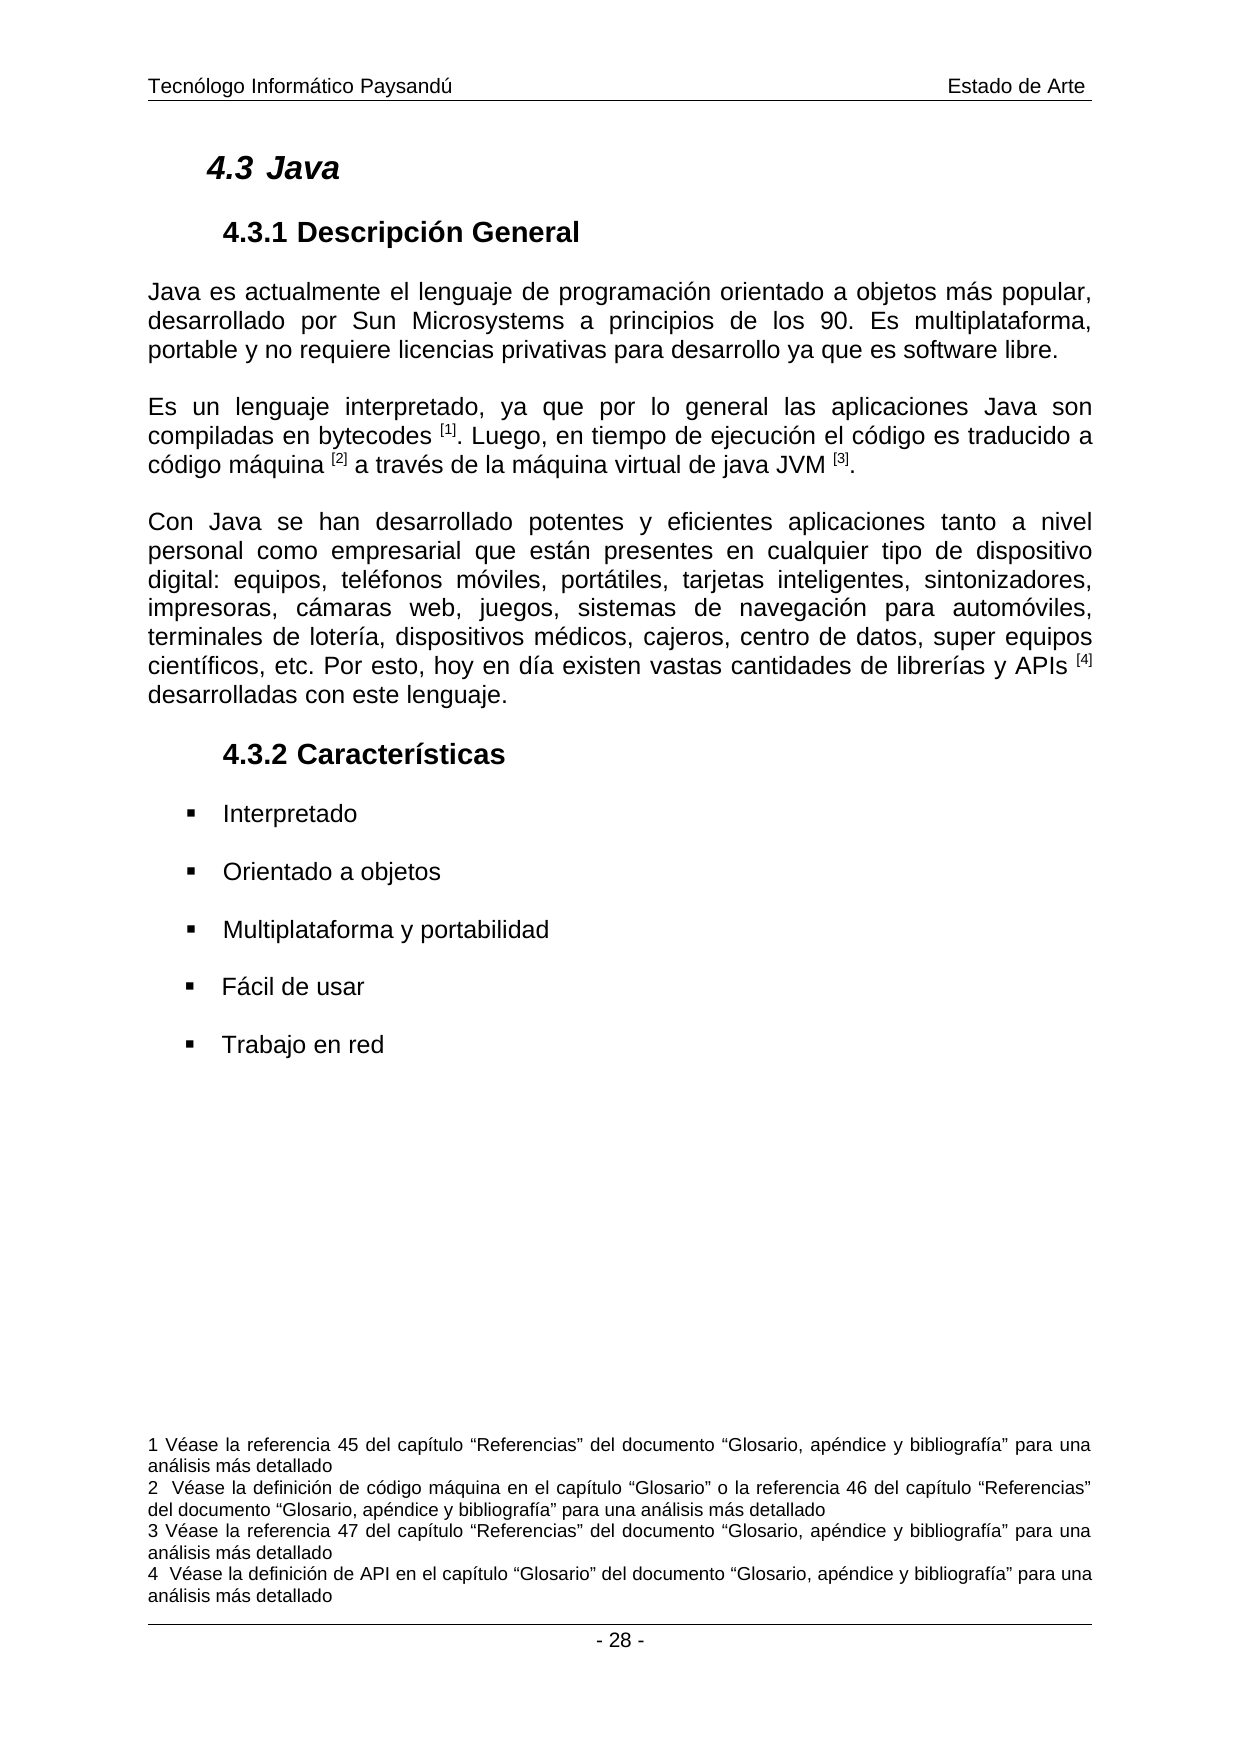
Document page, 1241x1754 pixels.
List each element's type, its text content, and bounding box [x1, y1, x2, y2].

text Véase la referencia 45 del capítulo “Referencias” del documento “Glosario, apéndice y bibliografía” para una análisis más detallado [148, 1434, 1092, 1477]
text Java es actualmente el lenguaje de programación orientado a objetos más popular, desarrollado por Sun Microsystems a principios de los 90. Es multiplataforma, portable y no requiere licencias privativas para desarrollo ya que es software libre. [148, 277, 1092, 363]
list Orientado a objetos [185, 857, 1092, 886]
text Véase la definición de código máquina en el capítulo “Glosario” o la referencia 46 del capítulo “Referencias” del documento “Glosario, apéndice y bibliografía” para una análisis más detallado [148, 1477, 1092, 1520]
text Véase la referencia 47 del capítulo “Referencias” del documento “Glosario, apéndice y bibliografía” para una análisis más detallado [148, 1520, 1092, 1563]
list Interpretado [185, 799, 1092, 828]
subtitle Java [207, 148, 1092, 186]
list Fácil de usar [184, 972, 1092, 1001]
subtitle Descripción General [223, 215, 1092, 248]
text Es un lenguaje interpretado, ya que por lo general las aplicaciones Java son compiladas en bytecodes []. Luego, en tiempo de ejecución el código es traducido a código máquina [] a través de la máquina virtual de java JVM []. [148, 392, 1092, 478]
text Con Java se han desarrollado potentes y eficientes aplicaciones tanto a nivel personal como empresarial que están presentes en cualquier tipo de dispositivo digital: equipos, teléfonos móviles, portátiles, tarjetas inteligentes, sintonizadores, impresoras, cámaras web, juegos, sistemas de navegación para automóviles, terminales de lotería, dispositivos médicos, cajeros, centro de datos, super equipos científicos, etc. Por esto, hoy en día existen vastas cantidades de librerías y APIs [] desarrolladas con este lenguaje. [148, 507, 1092, 708]
subtitle Características [223, 737, 1092, 771]
list Multiplataforma y portabilidad [185, 915, 1092, 943]
list Trabajo en red [184, 1030, 1092, 1059]
text Véase la definición de API en el capítulo “Glosario” del documento “Glosario, apéndice y bibliografía” para una análisis más detallado [148, 1563, 1092, 1606]
